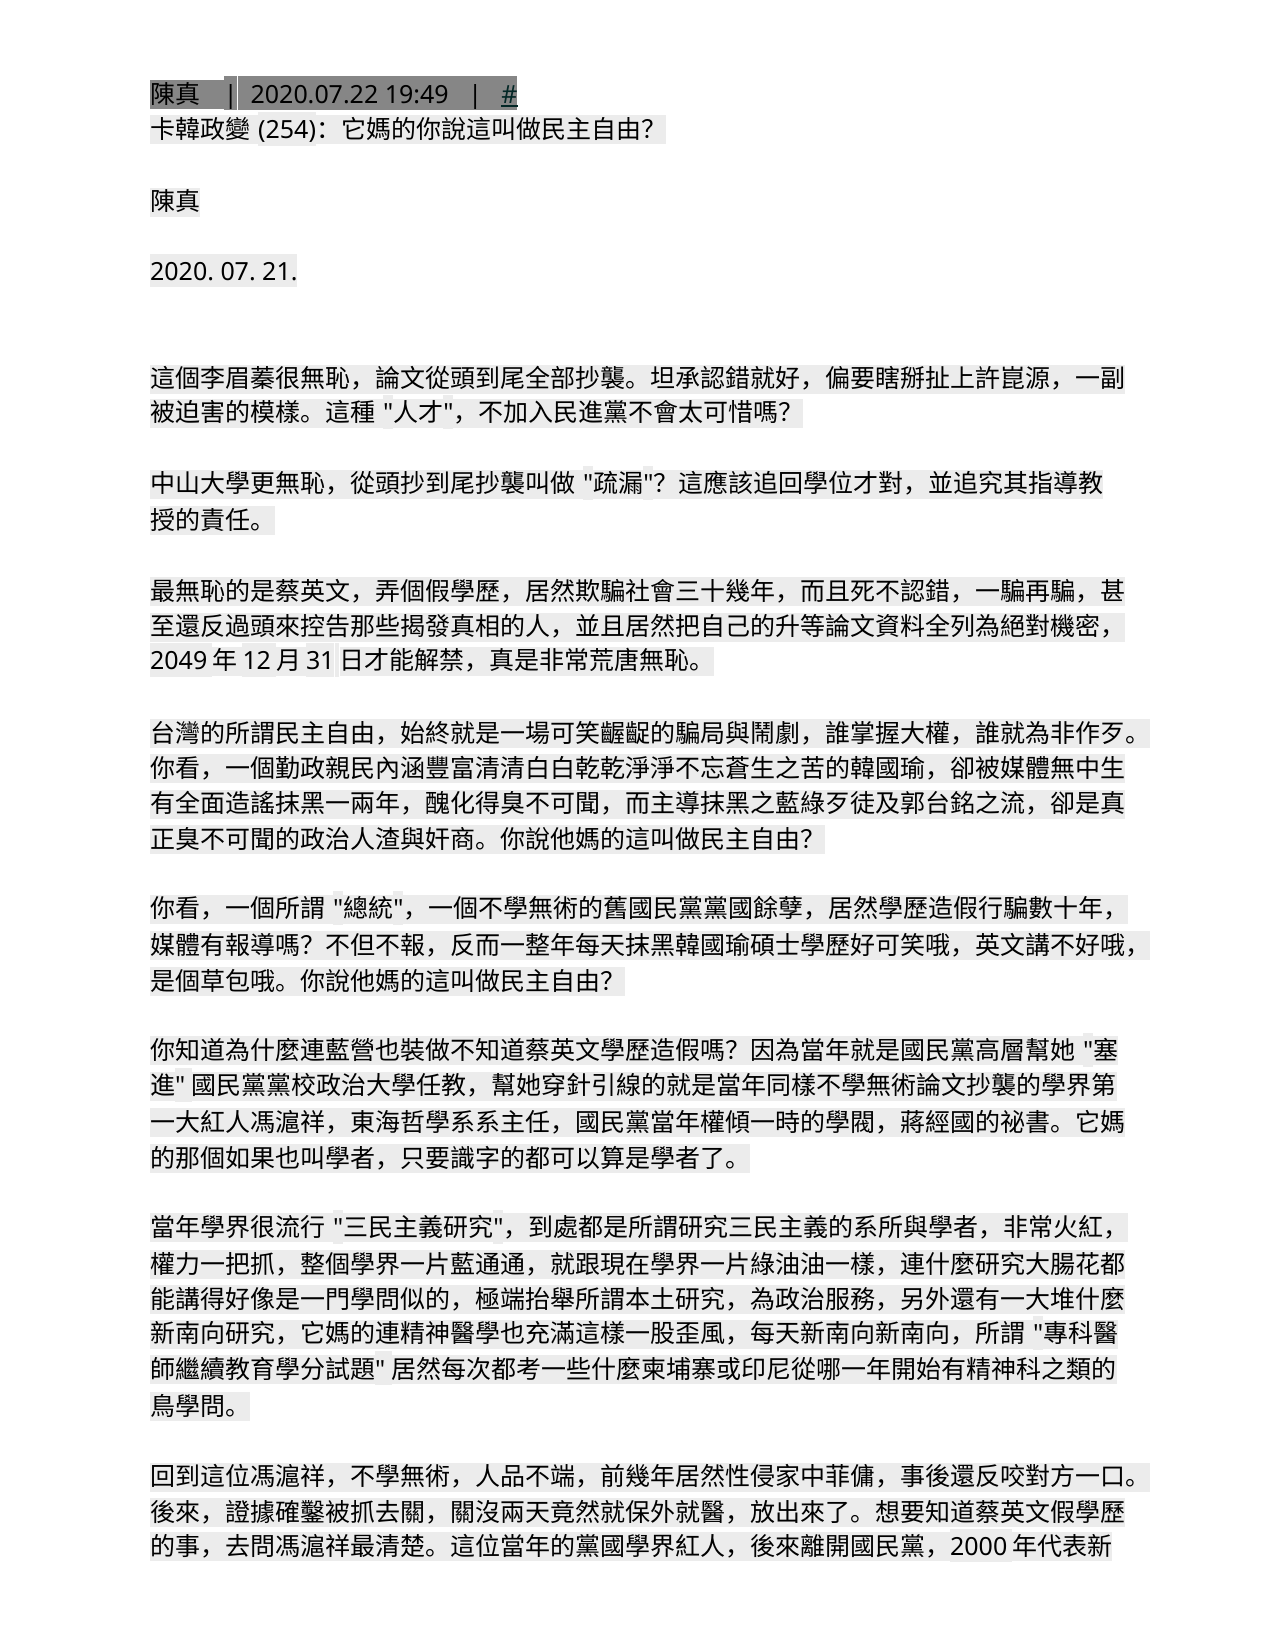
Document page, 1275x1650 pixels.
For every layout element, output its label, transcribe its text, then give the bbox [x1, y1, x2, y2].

text 卡韓政變 (254)：它媽的你說這叫做民主自由？ 陳真 2020. 07. 21. 這個李眉蓁很無恥，論文從頭到尾全部抄襲。坦承認錯就好，偏要瞎掰扯上許崑源，一副被迫害的模樣。這種 "人才"，不加入民進黨不會太可惜嗎？ 中山大學更無恥，從頭抄到尾抄襲叫做 "疏漏"？這應該追回學位才對，並追究其指導教授的責任。 最無恥的是蔡英文，弄個假學歷，居然欺騙社會三十幾年，而且死不認錯，一騙再騙，甚至還反過頭來控告那些揭發真相的人，並且居然把自己的升等論文資料全列為絕對機密，2049年12月31日才能解禁，真是非常荒唐無恥。 台灣的所謂民主自由，始終就是一場可笑齷齪的騙局與鬧劇，誰掌握大權，誰就為非作歹。你看，一個勤政親民內涵豐富清清白白乾乾淨淨不忘蒼生之苦的韓國瑜，卻被媒體無中生有全面造謠抹黑一兩年，醜化得臭不可聞，而主導抹黑之藍綠歹徒及郭台銘之流，卻是真正臭不可聞的政治人渣與奸商。你說他媽的這叫做民主自由？ 你看，一個所謂 "總統"，一個不學無術的舊國民黨黨國餘孽，居然學歷造假行騙數十年，媒體有報導嗎？不但不報，反而一整年每天抹黑韓國瑜碩士學歷好可笑哦，英文講不好哦，是個草包哦。你說他媽的這叫做民主自由？ 你知道為什麼連藍營也裝做不知道蔡英文學歷造假嗎？因為當年就是國民黨高層幫她 "塞進" 國民黨黨校政治大學任教，幫她穿針引線的就是當年同樣不學無術論文抄襲的學界第一大紅人馮滬祥，東海哲學系系主任，國民黨當年權傾一時的學閥，蔣經國的祕書。它媽的那個如果也叫學者，只要識字的都可以算是學者了。 當年學界很流行 "三民主義研究"，到處都是所謂研究三民主義的系所與學者，非常火紅，權力一把抓，整個學界一片藍通通，就跟現在學界一片綠油油一樣，連什麼研究大腸花都能講得好像是一門學問似的，極端抬舉所謂本土研究，為政治服務，另外還有一大堆什麼新南向研究，它媽的連精神醫學也充滿這樣一股歪風，每天新南向新南向，所謂 "專科醫師繼續教育學分試題" 居然每次都考一些什麼柬埔寨或印尼從哪一年開始有精神科之類的鳥學問。 回到這位馮滬祥，不學無術，人品不端，前幾年居然性侵家中菲傭，事後還反咬對方一口。後來，證據確鑿被抓去關，關沒兩天竟然就保外就醫，放出來了。想要知道蔡英文假學歷的事，去問馮滬祥最清楚。這位當年的黨國學界紅人，後來離開國民黨，2000年代表新黨，和李敖搭檔競選總統。 所謂政黨輪替已經好幾次了，各種政治真相卻依舊混沌不明，過去各種為非作歹的事件照樣諱莫如深，列為機密，要不就是被湮滅。為什麼呢？因為這些黑資料從來都不是國民黨的專利，而是藍綠一家親，一夥人共同幹的；當年很多所謂黨外人士或什麼民主先驅什麼開明學者，根本就是國民黨人或國民黨特務，就連民進黨的創黨黨主席江鵬堅都是國民黨特務，由此可見政治之陰暗複雜。光是現在這個人渣黨之檯面人物，十個有九個是黨國餘孽，哪有可能揭露各種敗行劣跡的黑資料？ 台灣政治，半個多世紀來，一直就是被一群人渣與奸商輪流把持，直到來了一位非建制派的韓國瑜，方才有了一點希望，產生壓倒性的民意旋風。但是，不過短短一年，居然就被美國CIA的藍綠走狗們給幹掉了，白白布硬是染到黑，他媽的你說這叫做民主自由？ 相較於國際大局，島內事務猶如茶壺裏的風暴那般瑣碎而微不足道。但是，如果它僅僅只是一個茶壺，那倒無所謂。可惜它不是，台灣是顆人肉炸彈，只等美國幾時引爆。 一般來講，我看事情並不會比旁人悲觀。事實在在顯示，美國會一直加速玩下去，會把人肉炸彈的殺傷力極大化，最後必然轟然一響。長年以來，我一直在這一點上進行觀察，至今看不出第二種可能；中美之間勢必得攤牌，直到分出勝負，敗者一方才有可能從此甘心當老二。在這過程中，台灣輕則逐漸衰敗殘破，被一群藍綠寄生蟲持續吃空掏空，重則屍橫遍野，血流成河。 ======================== 被爆論文抄襲李眉蓁：終於知道許崑源為什麼要跳樓 中廣新聞網 2020/07/22 高雄市長補選國民黨候選人李眉蓁爆出論文抄襲風波，今(22)日更被加碼爆出，近9成6的頁數都來自抄襲。李眉蓁中午雖然開記者會回應，但不接受提問，歷時不到1分鐘，說完就快閃。 李眉蓁在聲明中沒有否認抄襲，只強調應該比照蔡英文總統的論文，一視同仁接受檢視，還說終於知道故高雄市議長許崑源為什麼要跳樓了。 ======================= 為抄襲風波道歉了！李眉蓁：不要再追殺我的論文 今日新聞NOWnews 記者鄭婷襄/高雄報導 2020年7月22日 國民黨高雄市長候選人李眉蓁今（22）日再傳出論文抄襲風波。李眉蓁表示，她是一個新人，現在面對這麼大場的選舉，有時候回答上沒有很完善非常抱歉，希望大家回歸到她在對市政、對現在選市長的關注，不要再對她的論文追殺。 李眉蓁認為，這一場很明顯的就是選舉操作，那希望之後選完大家來檢視，希望是不分藍、綠所有的政治人物，大家一視同仁的檢視，可是不要是因為選舉的操作，這很明顯就是一個選舉的操作；而針對中山大學回應新聞稿指出，指導教授沒能察覺這篇論文的「疏漏」，未來會加強規範，李眉蓁則表示：「尊重學校的審查結果」。 [150, 110, 1125, 1562]
text 陳真 | 2020.07.22 19:49 | # [150, 75, 1125, 110]
